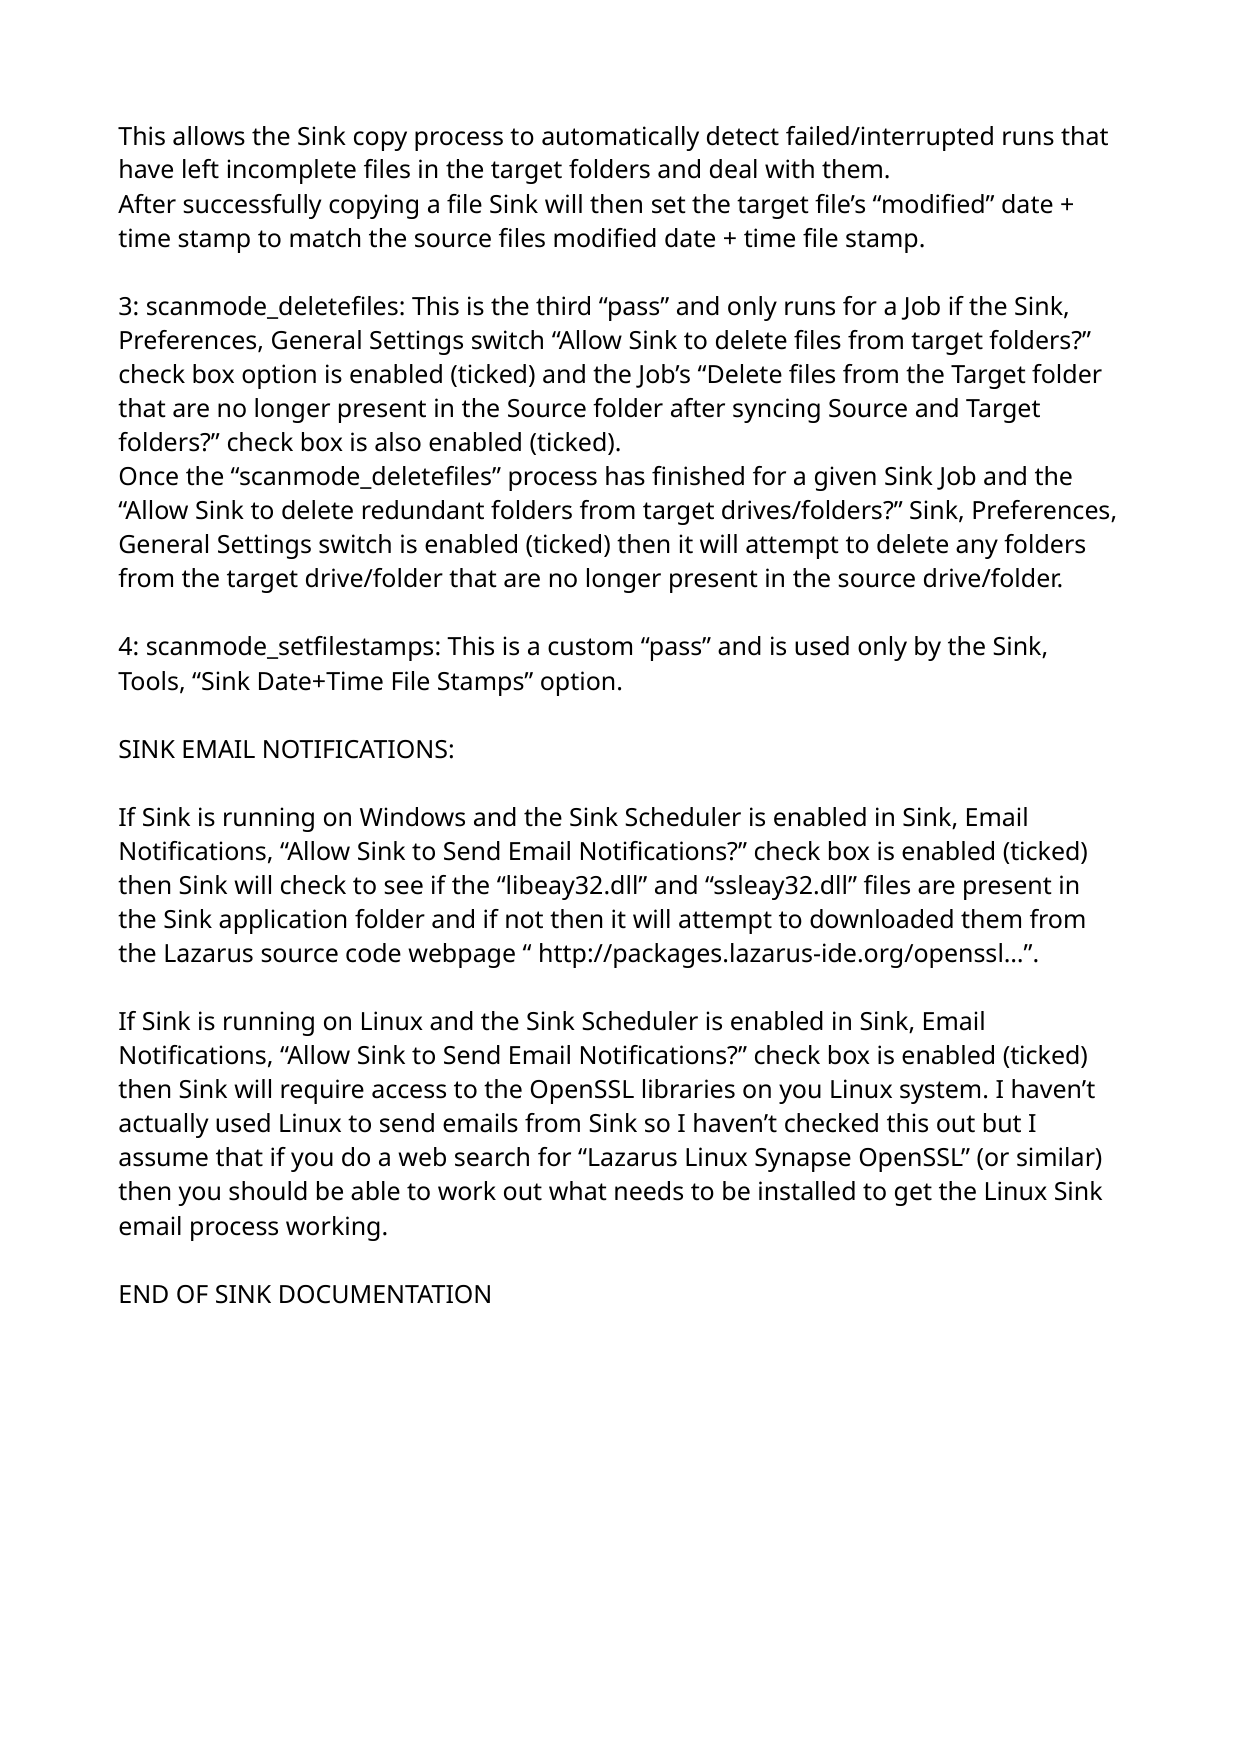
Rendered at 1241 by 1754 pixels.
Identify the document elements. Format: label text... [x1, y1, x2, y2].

text 4: scanmode_setfilestamps: This is a custom “pass” and is used only by the Sink, Tools, “Sink Date+Time File Stamps” option. [118, 629, 1122, 697]
text Once the “scanmode_deletefiles” process has finished for a given Sink Job and the “Allow Sink to delete redundant folders from target drives/folders?” Sink, Preferences, General Settings switch is enabled (ticked) then it will attempt to delete any folders from the target drive/folder that are no longer present in the source drive/folder. [118, 459, 1122, 595]
text This allows the Sink copy process to automatically detect failed/interrupted runs that have left incomplete files in the target folders and deal with them. [118, 118, 1122, 186]
text END OF SINK DOCUMENTATION [118, 1276, 1122, 1310]
text SINK EMAIL NOTIFICATIONS: [118, 731, 1122, 765]
text If Sink is running on Linux and the Sink Scheduler is enabled in Sink, Email Notifications, “Allow Sink to Send Email Notifications?” check box is enabled (ticked) then Sink will require access to the OpenSSL libraries on you Linux system. I haven’t actually used Linux to send emails from Sink so I haven’t checked this out but I assume that if you do a web search for “Lazarus Linux Synapse OpenSSL” (or similar) then you should be able to work out what needs to be installed to get the Linux Sink email process working. [118, 1004, 1122, 1242]
text 3: scanmode_deletefiles: This is the third “pass” and only runs for a Job if the Sink, Preferences, General Settings switch “Allow Sink to delete files from target folders?” check box option is enabled (ticked) and the Job’s “Delete files from the Target folder that are no longer present in the Source folder after syncing Source and Target folders?” check box is also enabled (ticked). [118, 288, 1122, 459]
text After successfully copying a file Sink will then set the target file’s “modified” date + time stamp to match the source files modified date + time file stamp. [118, 186, 1122, 254]
text If Sink is running on Windows and the Sink Scheduler is enabled in Sink, Email Notifications, “Allow Sink to Send Email Notifications?” check box is enabled (ticked) then Sink will check to see if the “libeay32.dll” and “ssleay32.dll” files are present in the Sink application folder and if not then it will attempt to downloaded them from the Lazarus source code webpage “ http://packages.lazarus-ide.org/openssl…”. [118, 799, 1122, 970]
